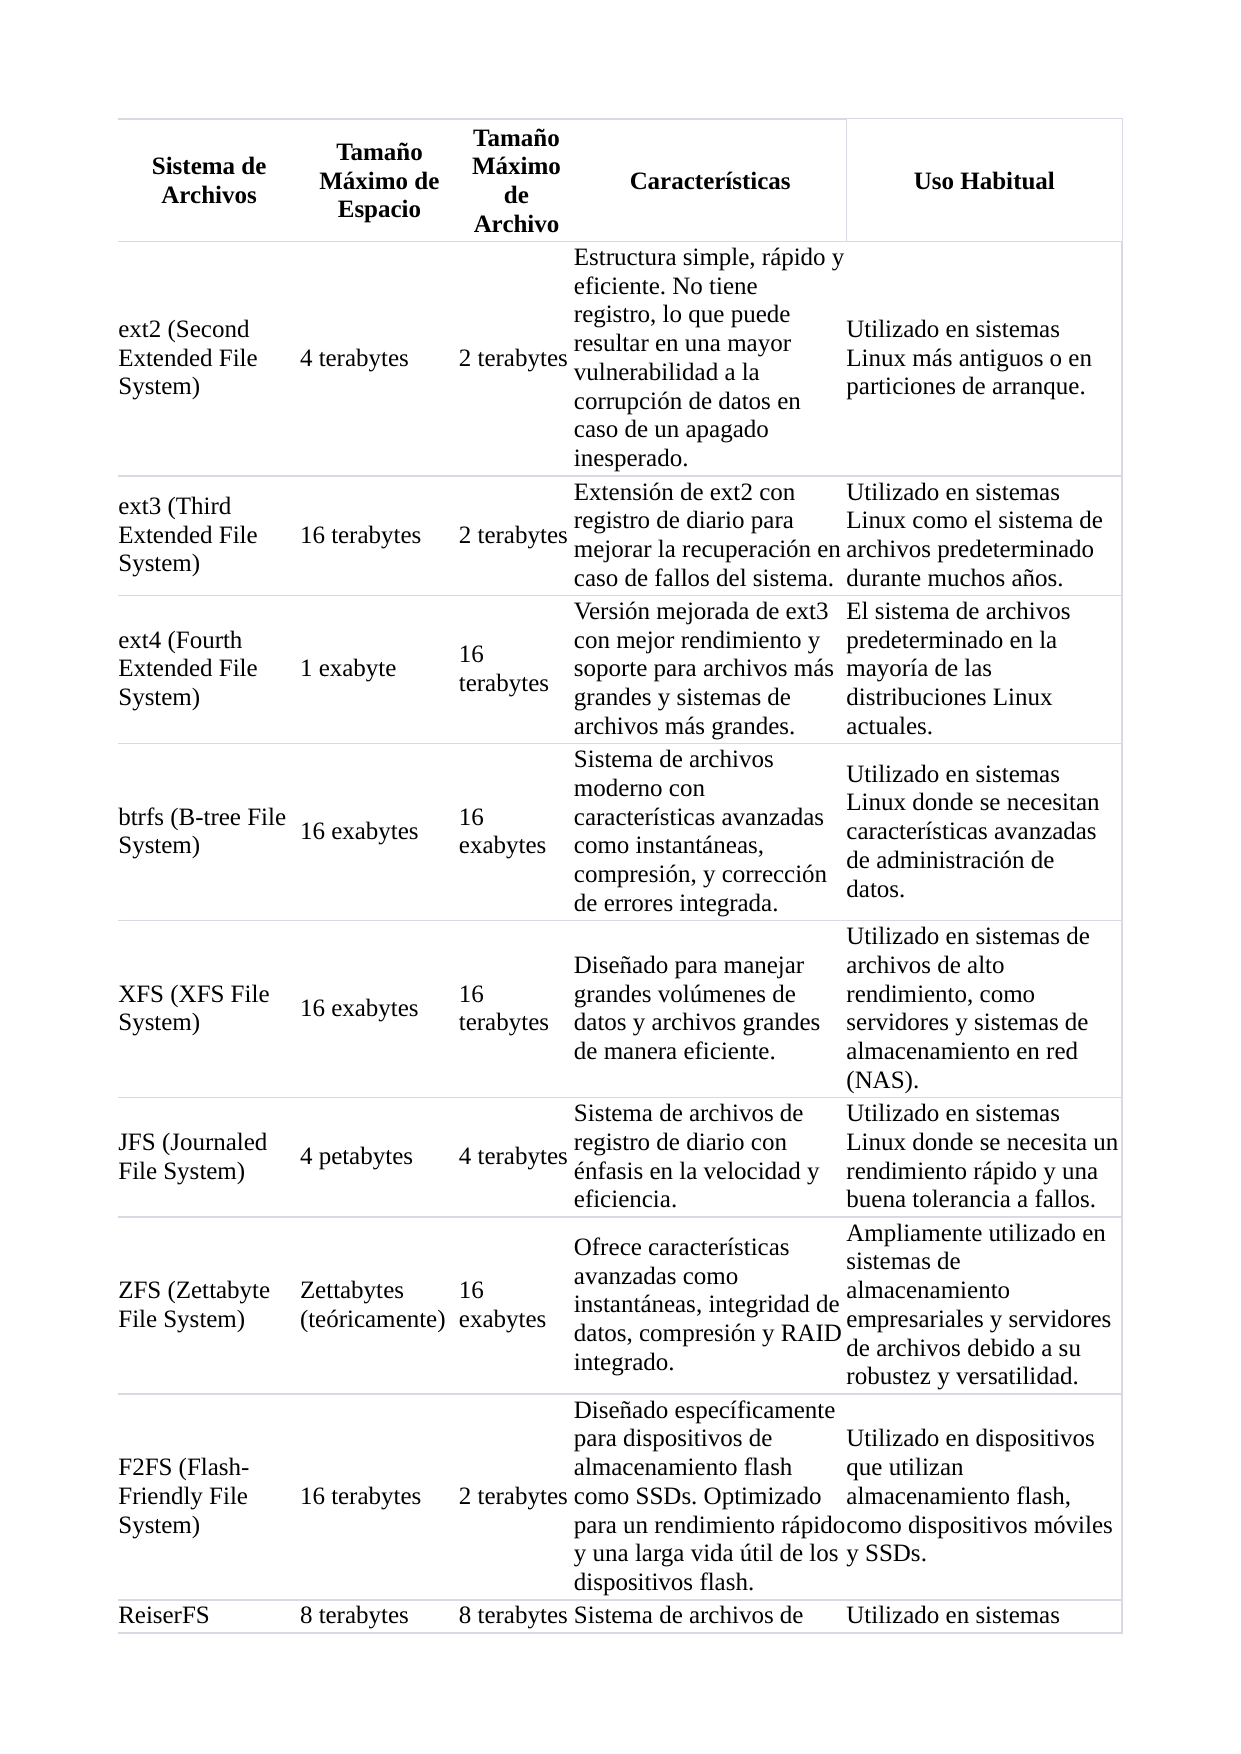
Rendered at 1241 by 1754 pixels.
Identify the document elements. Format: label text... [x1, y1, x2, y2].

table_cell Ofrece características avanzadas como instantáneas, integridad de datos, compresión y RAID integrado. [574, 1218, 846, 1393]
table_cell 16 terabytes [459, 596, 574, 743]
table_header Sistema de Archivos [118, 120, 300, 241]
table_cell 16 terabytes [300, 477, 459, 594]
table_cell El sistema de archivos predeterminado en la mayoría de las distribuciones Linux actuales. [846, 596, 1121, 743]
table_cell ext4 (Fourth Extended File System) [118, 596, 300, 743]
table_cell ext2 (Second Extended File System) [118, 242, 300, 475]
table_cell 4 petabytes [300, 1098, 459, 1216]
table_cell Sistema de archivos de registro de diario con énfasis en la velocidad y eficiencia. [574, 1098, 846, 1216]
table_cell btrfs (B-tree File System) [118, 744, 300, 920]
table_header Tamaño Máximo de Archivo [459, 120, 574, 241]
table_cell Utilizado en sistemas Linux más antiguos o en particiones de arranque. [846, 242, 1121, 475]
table_header Tamaño Máximo de Espacio [300, 120, 459, 241]
table_header Uso Habitual [847, 119, 1122, 241]
table_cell 16 exabytes [300, 921, 459, 1097]
table_cell Utilizado en sistemas [846, 1601, 1121, 1632]
table_cell 16 exabytes [459, 744, 574, 920]
table_cell JFS (Journaled File System) [118, 1098, 300, 1216]
table_cell 2 terabytes [459, 1395, 574, 1599]
table_cell Sistema de archivos de [574, 1601, 846, 1632]
table_cell Utilizado en sistemas Linux como el sistema de archivos predeterminado durante muchos años. [846, 477, 1121, 594]
table_cell Diseñado para manejar grandes volúmenes de datos y archivos grandes de manera eficiente. [574, 921, 846, 1097]
table_header Características [574, 120, 846, 241]
table_cell 8 terabytes [300, 1601, 459, 1632]
table_cell 16 terabytes [300, 1395, 459, 1599]
table_cell ReiserFS [118, 1601, 300, 1632]
table_cell ZFS (Zettabyte File System) [118, 1218, 300, 1393]
table_cell Utilizado en sistemas Linux donde se necesitan características avanzadas de administración de datos. [846, 744, 1121, 920]
table_cell 4 terabytes [459, 1098, 574, 1216]
table_cell F2FS (Flash-Friendly File System) [118, 1395, 300, 1599]
table_cell ext3 (Third Extended File System) [118, 477, 300, 594]
table_cell 16 exabytes [459, 1218, 574, 1393]
table_cell Zettabytes (teóricamente) [300, 1218, 459, 1393]
table_cell 1 exabyte [300, 596, 459, 743]
table_cell 4 terabytes [300, 242, 459, 475]
table_cell Ampliamente utilizado en sistemas de almacenamiento empresariales y servidores de archivos debido a su robustez y versatilidad. [846, 1218, 1121, 1393]
table_cell XFS (XFS File System) [118, 921, 300, 1097]
table_cell Utilizado en sistemas Linux donde se necesita un rendimiento rápido y una buena tolerancia a fallos. [846, 1098, 1121, 1216]
table_cell 8 terabytes [459, 1601, 574, 1632]
table_cell Utilizado en sistemas de archivos de alto rendimiento, como servidores y sistemas de almacenamiento en red (NAS). [846, 921, 1121, 1097]
table_cell Versión mejorada de ext3 con mejor rendimiento y soporte para archivos más grandes y sistemas de archivos más grandes. [574, 596, 846, 743]
table_cell 16 terabytes [459, 921, 574, 1097]
table_cell 16 exabytes [300, 744, 459, 920]
table_cell Sistema de archivos moderno con características avanzadas como instantáneas, compresión, y corrección de errores integrada. [574, 744, 846, 920]
table_cell Utilizado en dispositivos que utilizan almacenamiento flash, como dispositivos móviles y SSDs. [846, 1395, 1121, 1599]
table_cell Extensión de ext2 con registro de diario para mejorar la recuperación en caso de fallos del sistema. [574, 477, 846, 594]
table_cell 2 terabytes [459, 477, 574, 594]
table_cell Estructura simple, rápido y eficiente. No tiene registro, lo que puede resultar en una mayor vulnerabilidad a la corrupción de datos en caso de un apagado inesperado. [574, 242, 846, 475]
table_cell Diseñado específicamente para dispositivos de almacenamiento flash como SSDs. Optimizado para un rendimiento rápido y una larga vida útil de los dispositivos flash. [574, 1395, 846, 1599]
table_cell 2 terabytes [459, 242, 574, 475]
